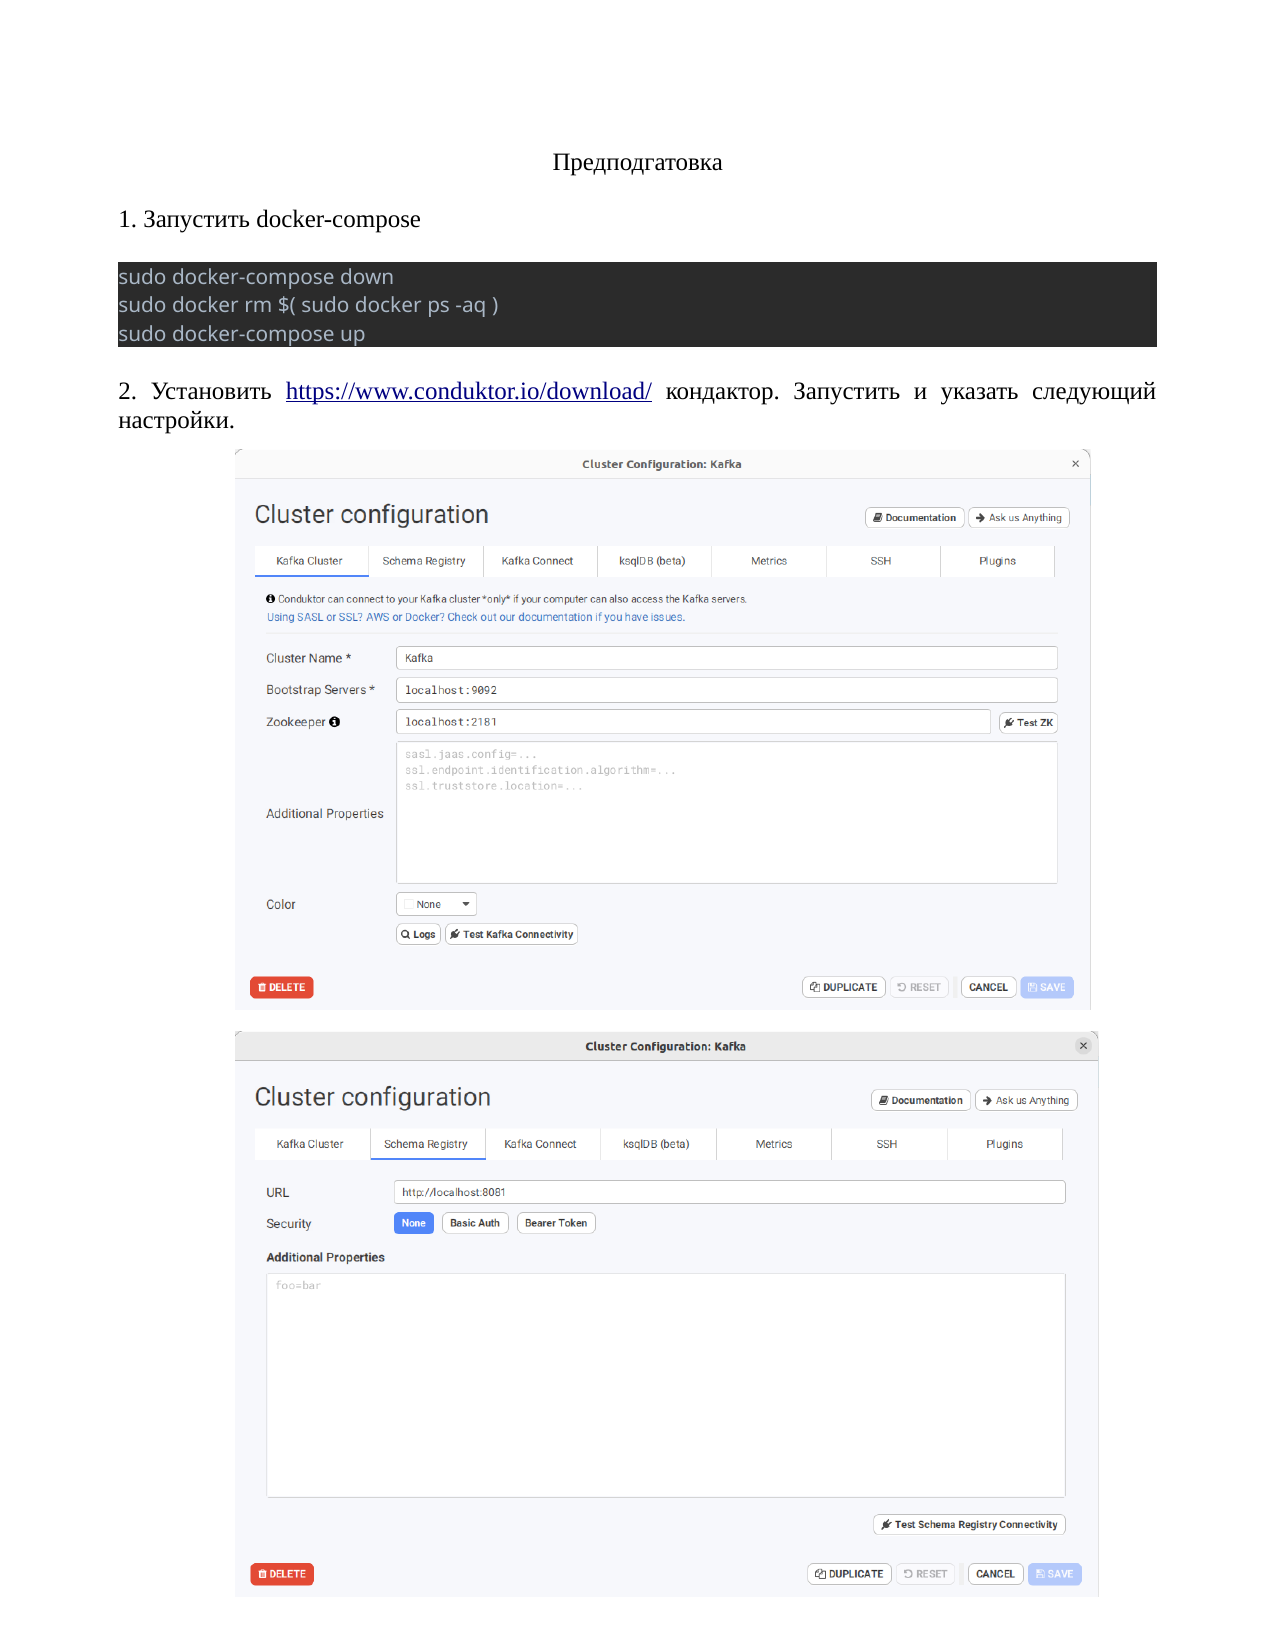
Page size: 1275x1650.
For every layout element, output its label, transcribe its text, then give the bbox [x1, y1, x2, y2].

text Предподгатовка [118, 147, 1157, 176]
picture [235, 1031, 1099, 1597]
text 1. Запустить docker-compose [118, 204, 1157, 233]
text sudo docker-compose down sudo docker rm $( sudo docker ps -aq ) sudo docker-compose up [118, 262, 1157, 347]
picture [235, 449, 1091, 1010]
text 2. Установить https://www.conduktor.io/download/ кондактор. Запустить и указать следующий настройки. [118, 376, 1157, 433]
